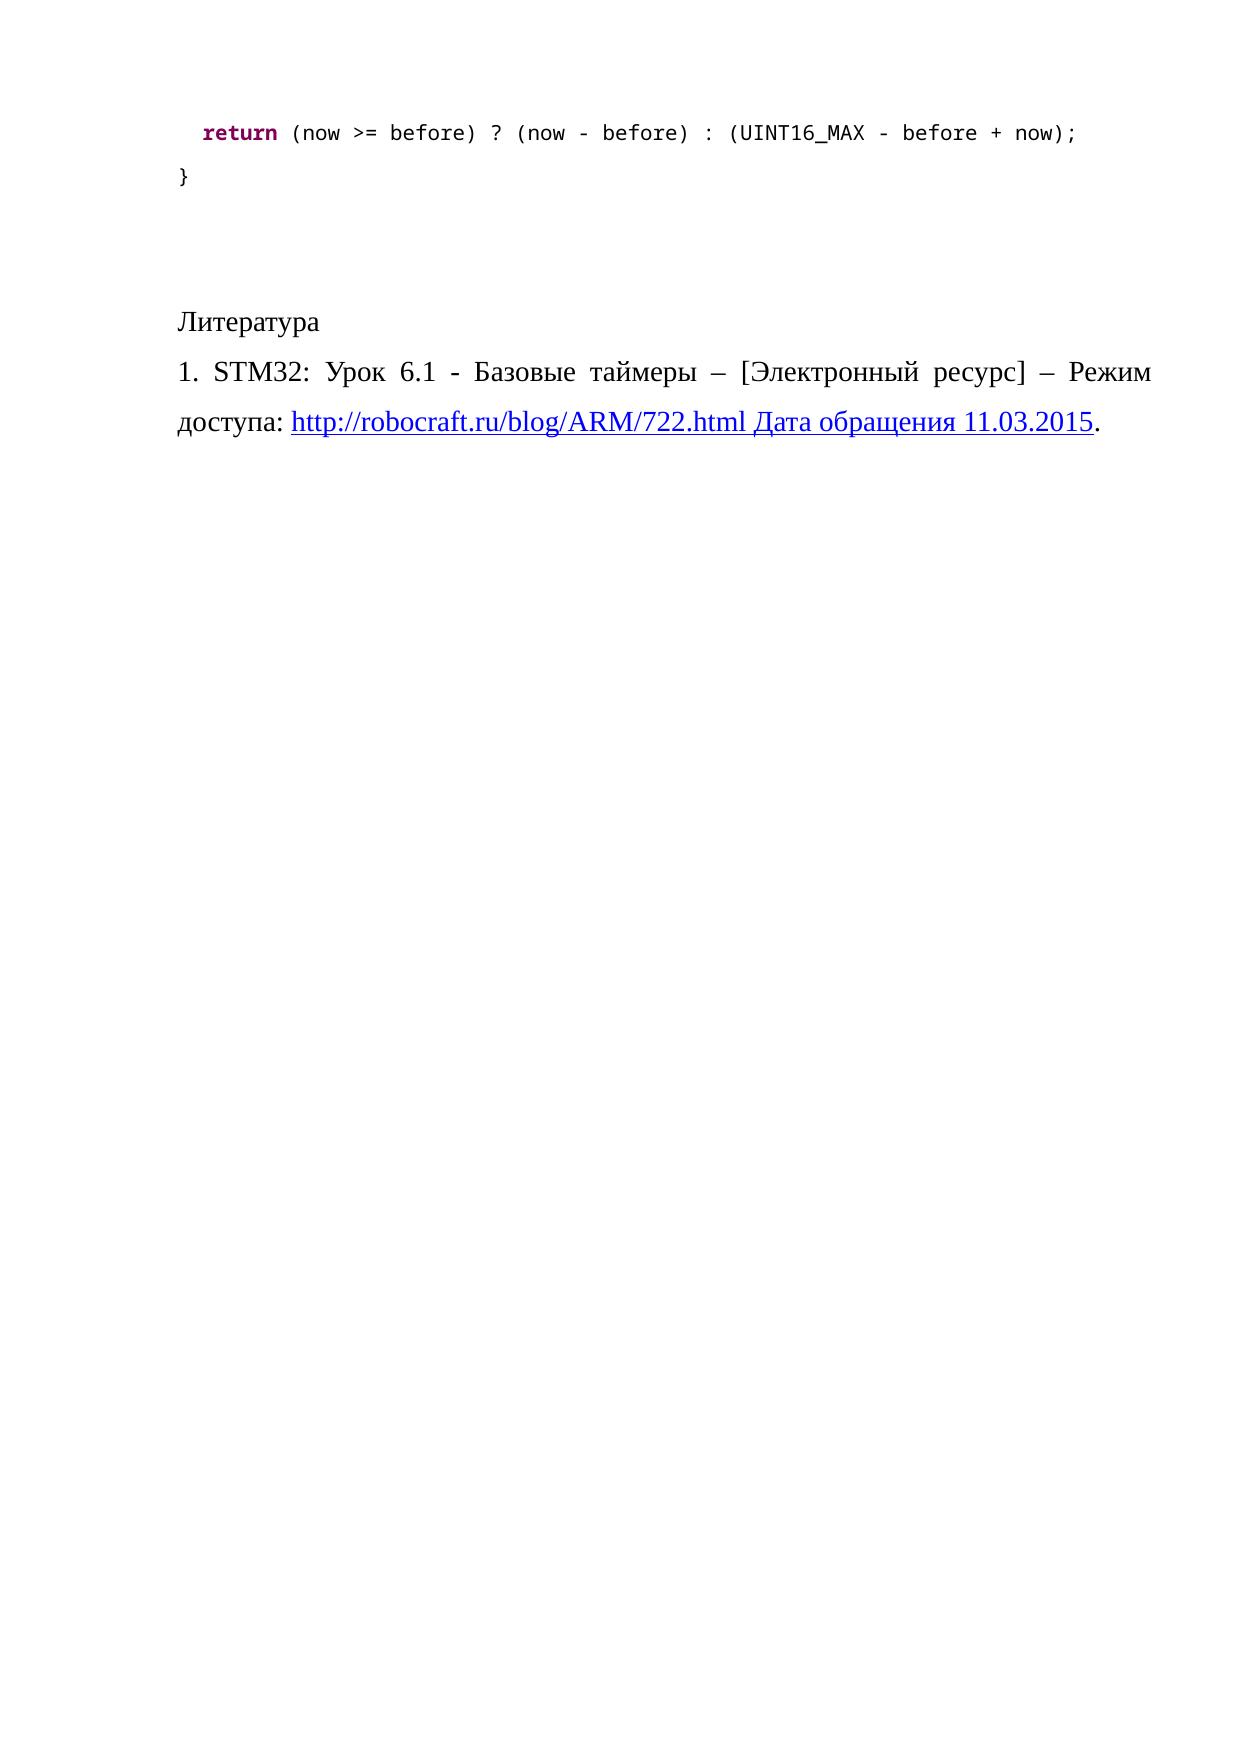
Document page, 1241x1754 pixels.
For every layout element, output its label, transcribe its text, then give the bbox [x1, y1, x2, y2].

text return (now >= before) ? (now - before) : (UINT16_MAX - before + now); [177, 118, 1152, 147]
text Литература [177, 304, 1152, 337]
text 1. STM32: Урок 6.1 - Базовые таймеры – [Электронный ресурс] – Режим доступа: http://robocraft.ru/blog/ARM/722.html Дата обращения 11.03.2015. [177, 354, 1152, 438]
text } [177, 161, 1152, 189]
